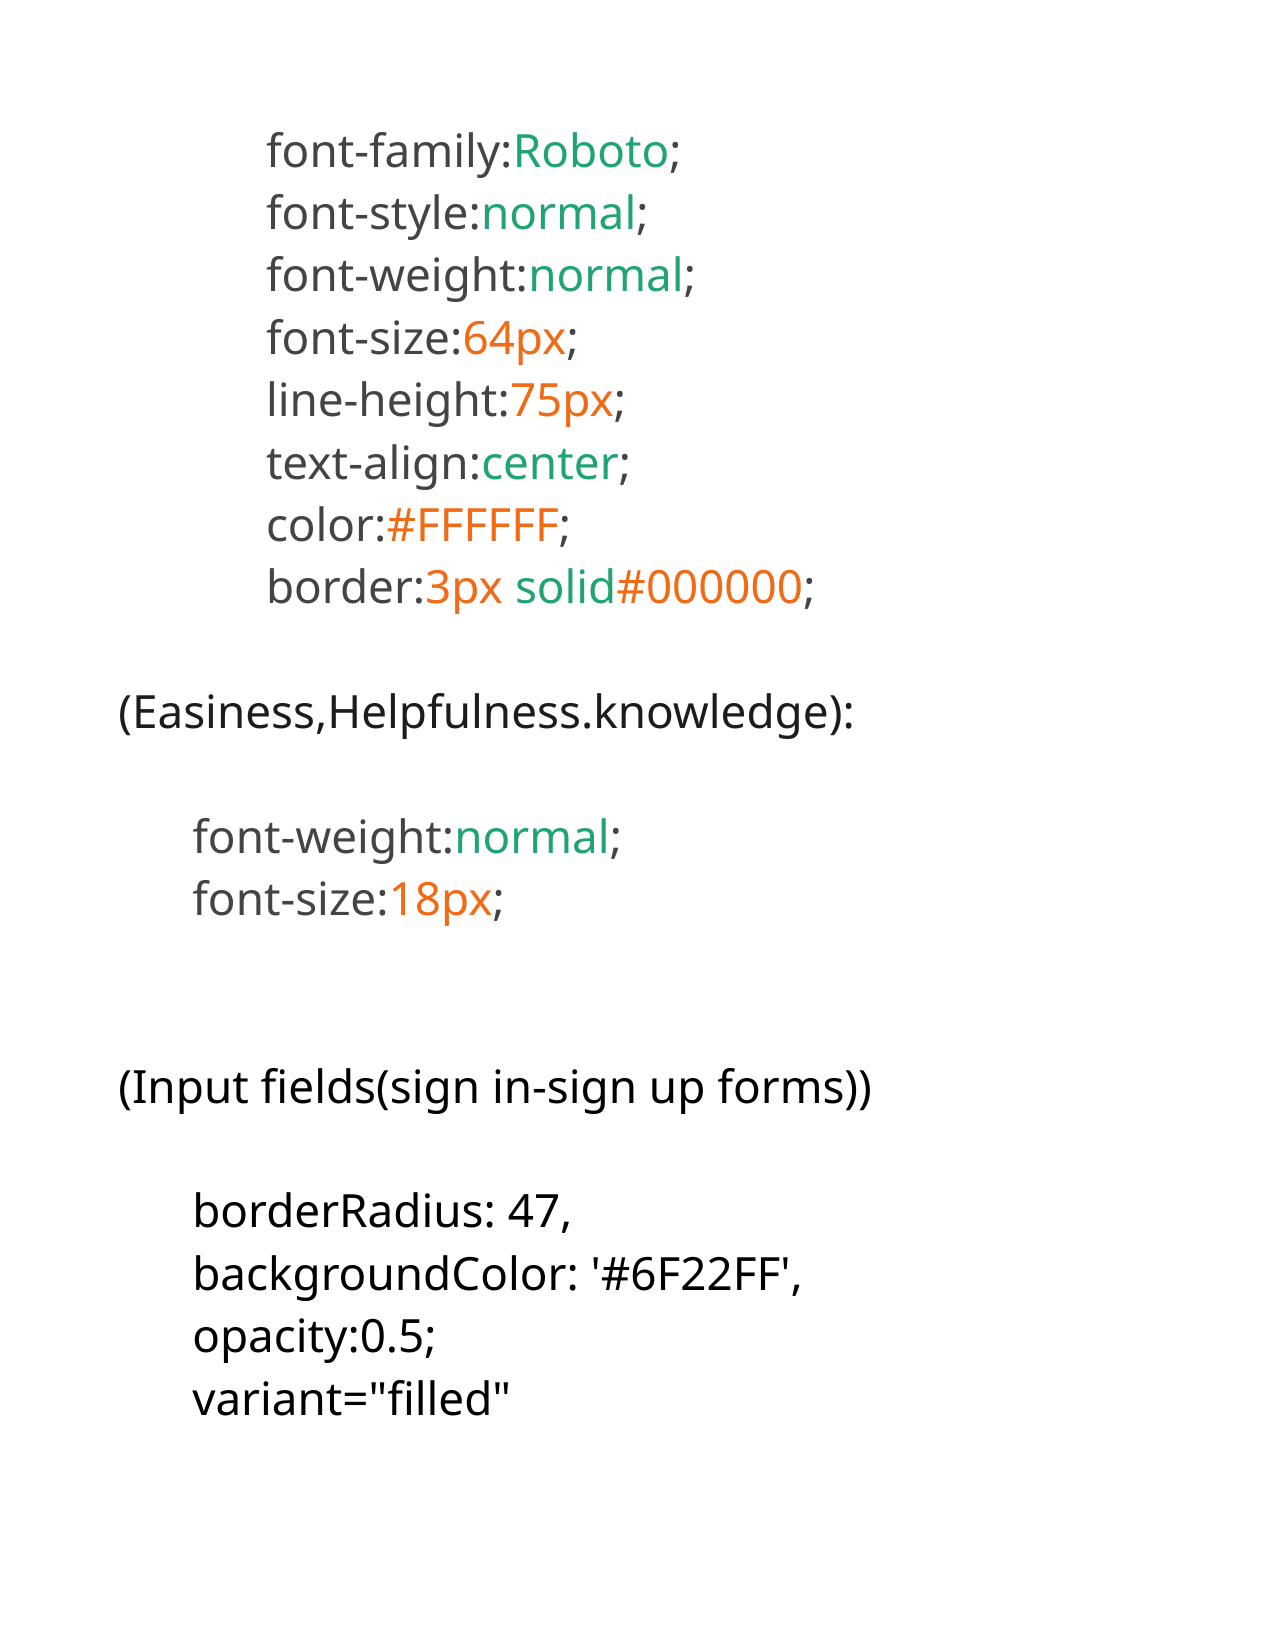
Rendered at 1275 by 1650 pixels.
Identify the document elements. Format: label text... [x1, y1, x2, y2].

text (Easiness,Helpfulness.knowledge): [118, 680, 1157, 742]
text line-height:75px; [266, 368, 1157, 430]
text font-weight:normal; [192, 804, 1157, 867]
text text-align:center; [266, 430, 1157, 492]
text variant="filled" [192, 1366, 1157, 1428]
text backgroundColor: '#6F22FF', [192, 1241, 1157, 1304]
text font-family:Roboto; [266, 118, 1157, 181]
text font-size:64px; [266, 305, 1157, 368]
text border:3px solid#000000; [266, 555, 1157, 617]
text (Input fields(sign in-sign up forms)) [118, 1054, 1157, 1116]
text borderRadius: 47, [192, 1179, 1157, 1241]
text color:#FFFFFF; [266, 492, 1157, 555]
text font-size:18px; [192, 867, 1157, 929]
text font-weight:normal; [266, 243, 1157, 305]
text opacity:0.5; [192, 1304, 1157, 1366]
text font-style:normal; [266, 181, 1157, 243]
